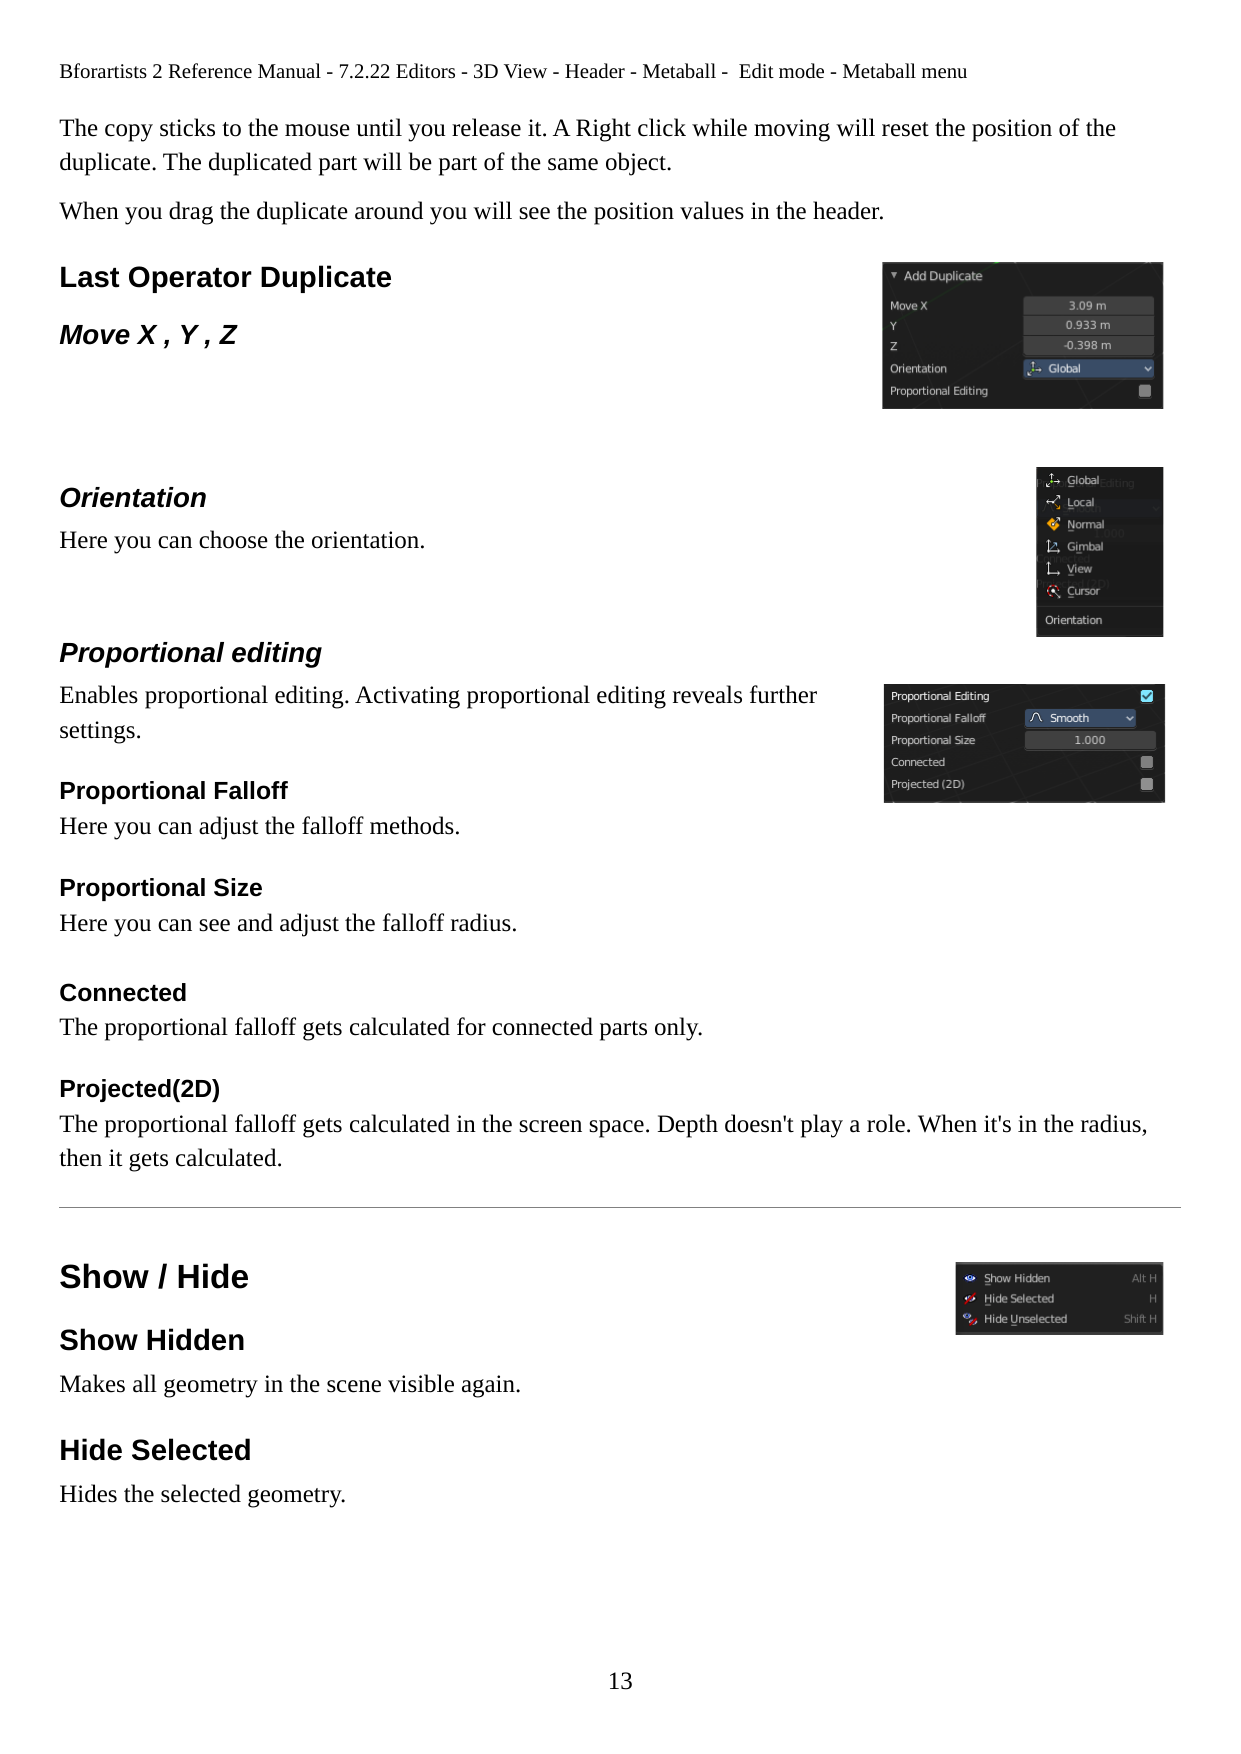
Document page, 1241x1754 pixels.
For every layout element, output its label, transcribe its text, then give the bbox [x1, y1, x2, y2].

subtitle Connected [59, 978, 1181, 1006]
text The proportional falloff gets calculated in the screen space. Depth doesn't play a role. When it's in the radius, then it gets calculated. [59, 1109, 1181, 1172]
picture [955, 1262, 1164, 1335]
picture [1036, 467, 1164, 637]
picture [882, 262, 1164, 409]
text Enables proportional editing. Activating proportional editing reveals further settings. [59, 680, 1181, 744]
subtitle Proportional editing [59, 636, 1181, 668]
text Hides the selected geometry. [59, 1479, 1181, 1508]
text Here you can adjust the falloff methods. [59, 811, 1181, 840]
subtitle Show Hidden [59, 1323, 1181, 1357]
subtitle Move X , Y , Z [59, 318, 882, 350]
subtitle Projected(2D) [59, 1074, 1181, 1102]
text The proportional falloff gets calculated for connected parts only. [59, 1012, 1181, 1041]
text When you drag the duplicate around you will see the position values in the header. [59, 196, 1181, 225]
text The copy sticks to the mouse until you release it. A Right click while moving will reset the position of the duplicate. The duplicated part will be part of the same object. [59, 113, 1181, 176]
subtitle Hide Selected [59, 1433, 1181, 1467]
subtitle Orientation [59, 481, 1036, 513]
subtitle Proportional Falloff [59, 776, 1181, 805]
subtitle Last Operator Duplicate [59, 260, 1181, 293]
text Here you can choose the orientation. [59, 525, 1036, 554]
text Makes all geometry in the scene visible again. [59, 1369, 1181, 1398]
subtitle [1164, 318, 1181, 350]
subtitle [1164, 481, 1181, 513]
subtitle Proportional Size [59, 873, 1181, 901]
subtitle Show / Hide [59, 1257, 1181, 1296]
picture [883, 684, 1166, 803]
text Here you can see and adjust the falloff radius. [59, 908, 1181, 936]
